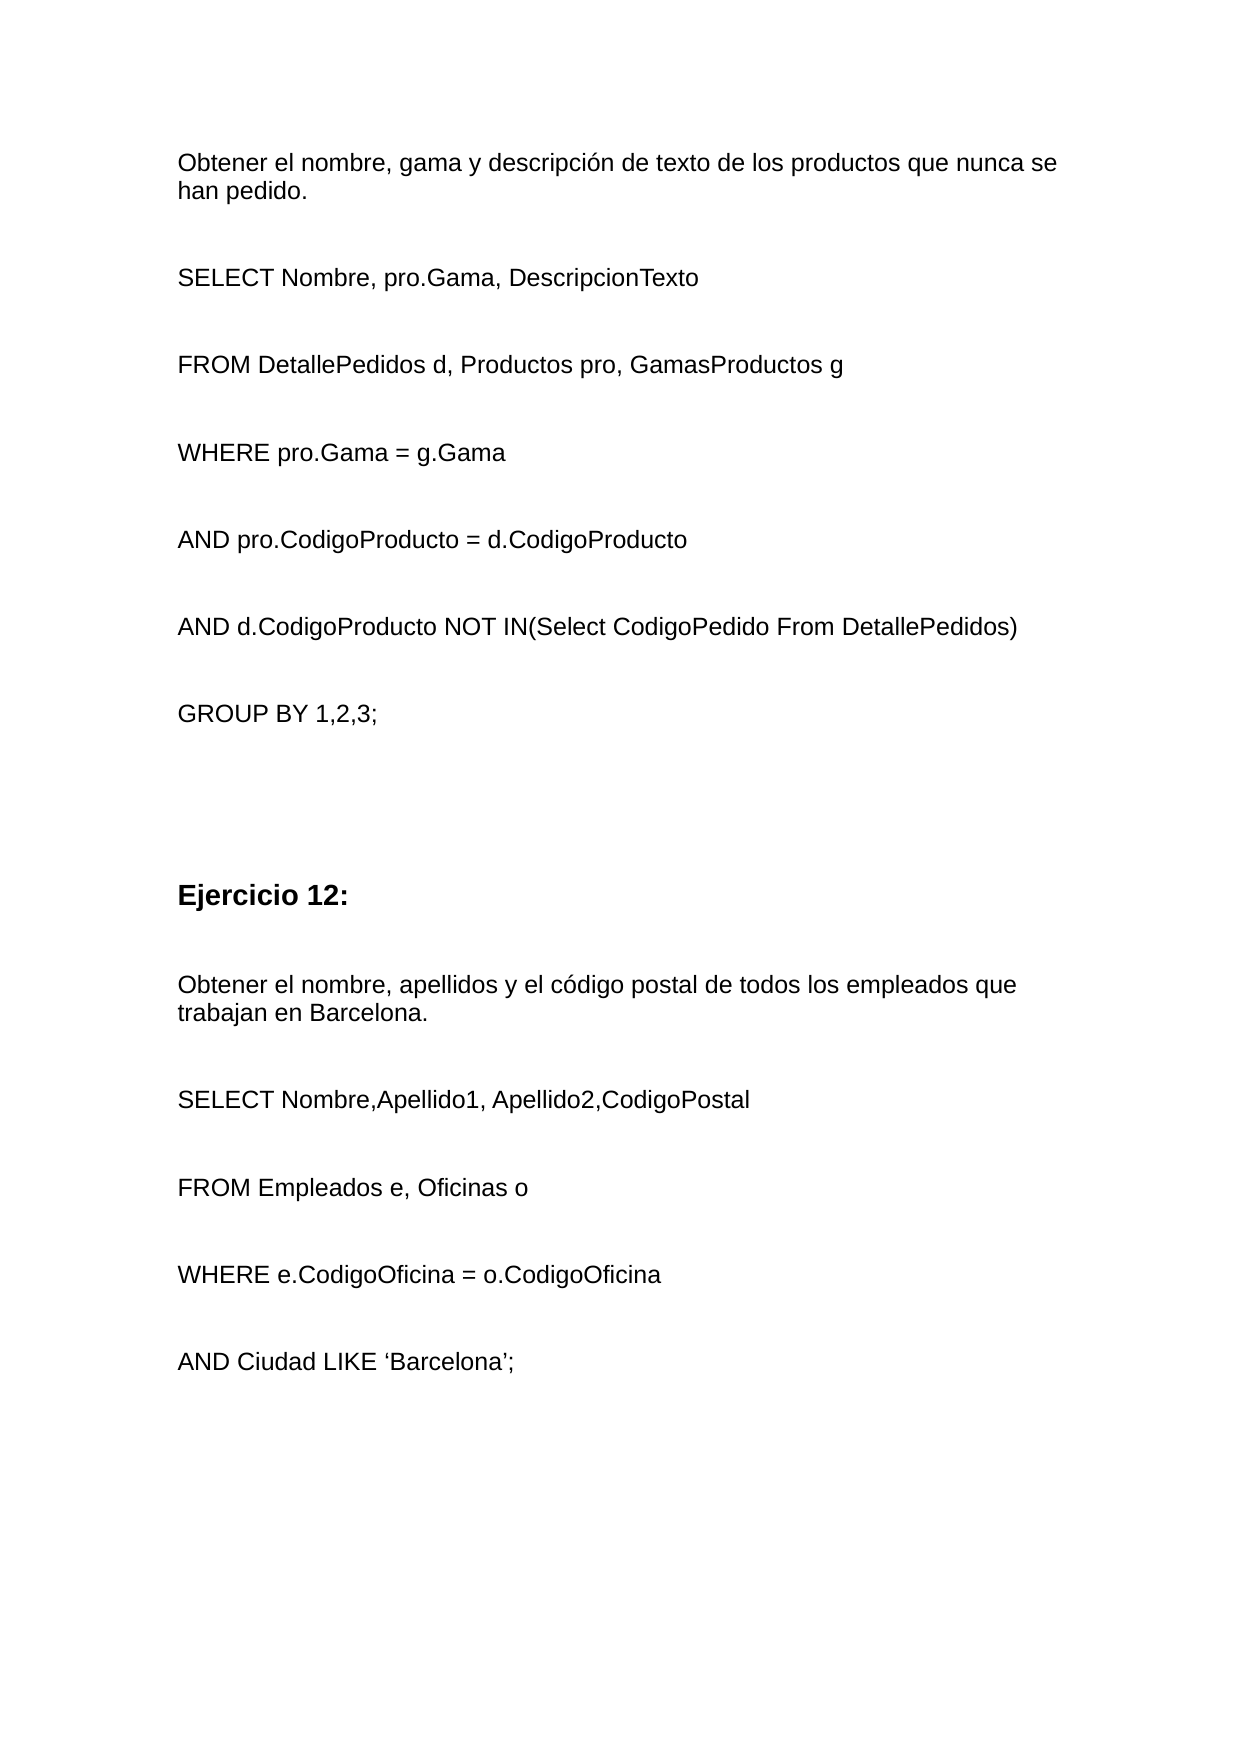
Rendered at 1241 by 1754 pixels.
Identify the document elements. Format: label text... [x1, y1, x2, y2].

text AND pro.CodigoProducto = d.CodigoProducto [177, 525, 1063, 553]
text Obtener el nombre, gama y descripción de texto de los productos que nunca se han pedido. [177, 148, 1063, 205]
text FROM Empleados e, Oficinas o [177, 1173, 1063, 1201]
text SELECT Nombre,Apellido1, Apellido2,CodigoPostal [177, 1086, 1063, 1114]
text Obtener el nombre, apellidos y el código postal de todos los empleados que trabajan en Barcelona. [177, 970, 1063, 1027]
text Ejercicio 12: [177, 878, 1063, 911]
text WHERE e.CodigoOficina = o.CodigoOficina [177, 1260, 1063, 1288]
text AND Ciudad LIKE ‘Barcelona’; [177, 1347, 1063, 1376]
text FROM DetallePedidos d, Productos pro, GamasProductos g [177, 351, 1063, 379]
text SELECT Nombre, pro.Gama, DescripcionTexto [177, 263, 1063, 292]
text GROUP BY 1,2,3; [177, 699, 1063, 728]
text WHERE pro.Gama = g.Gama [177, 438, 1063, 466]
text AND d.CodigoProducto NOT IN(Select CodigoPedido From DetallePedidos) [177, 612, 1063, 641]
